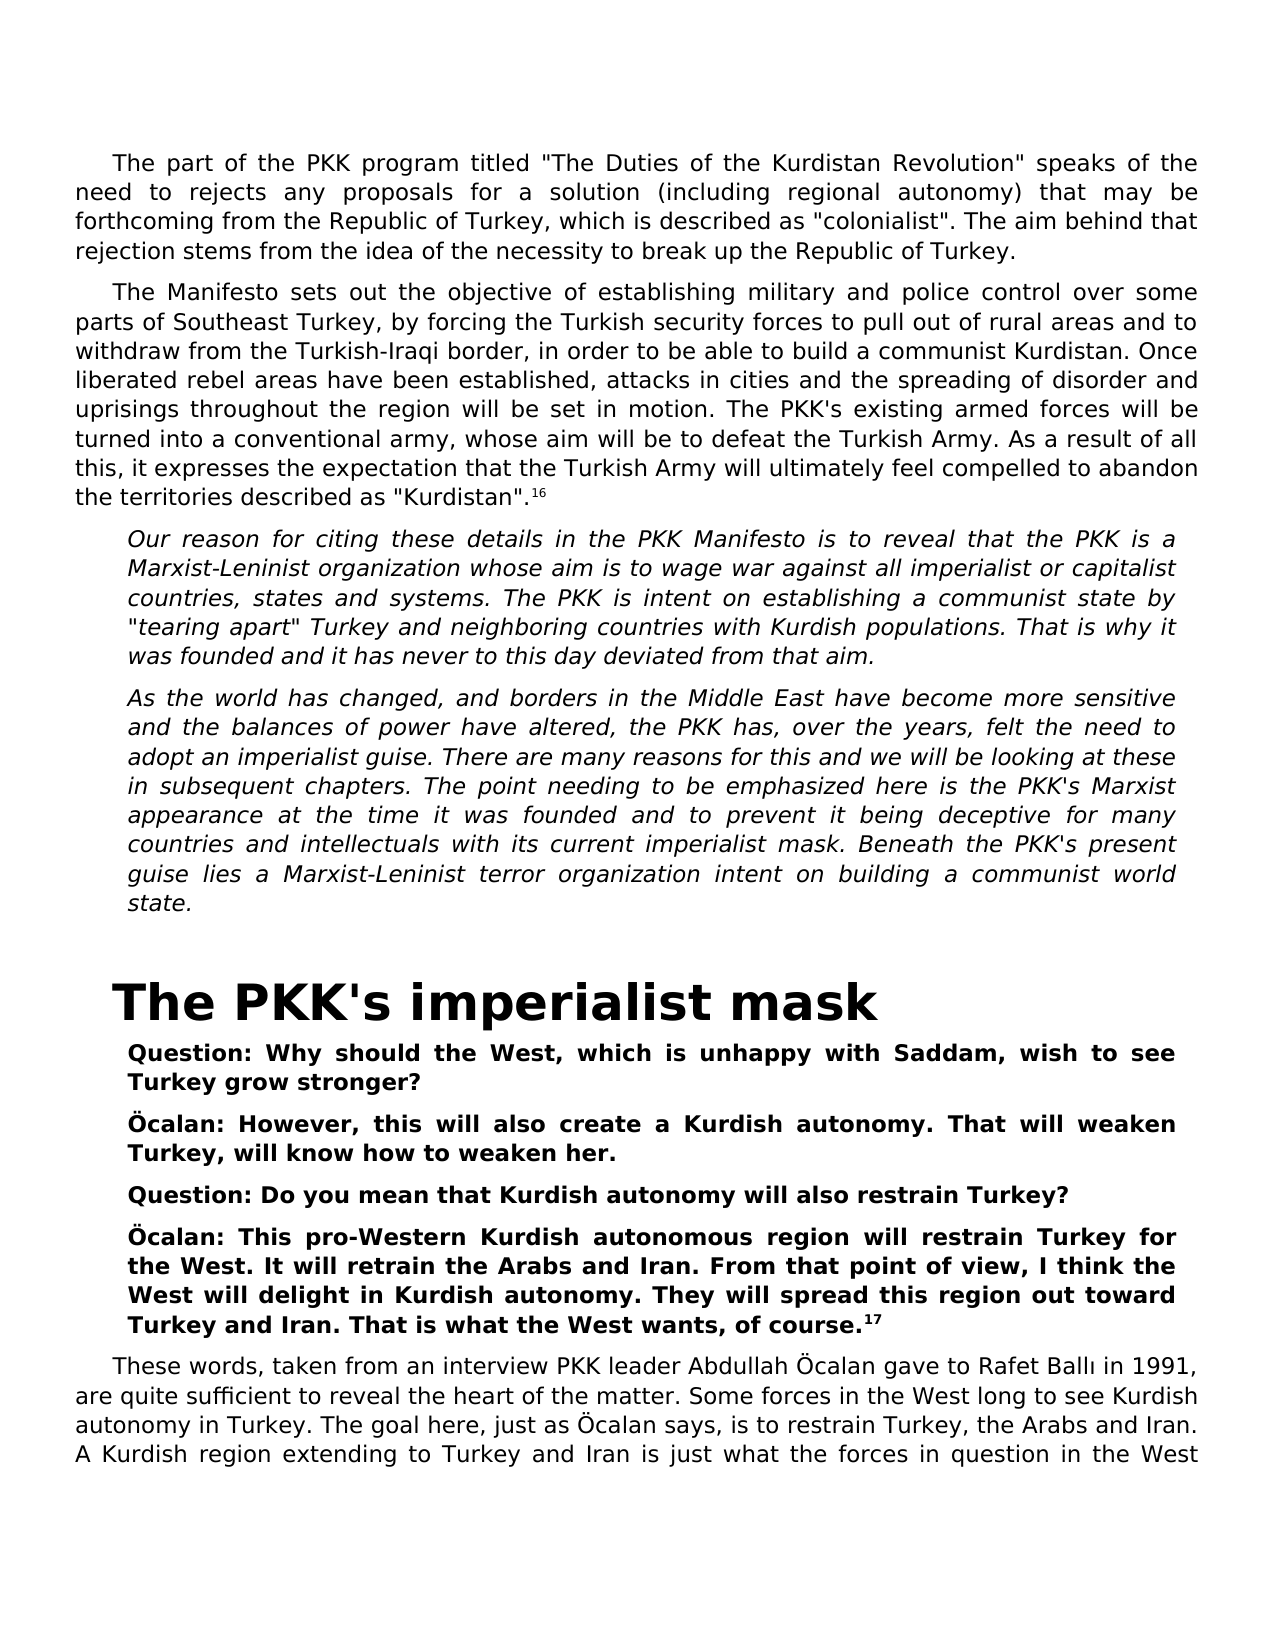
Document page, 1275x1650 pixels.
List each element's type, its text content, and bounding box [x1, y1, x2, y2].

text Öcalan: This pro-Western Kurdish autonomous region will restrain Turkey for the West. It will retrain the Arabs and Iran. From that point of view, I think the West will delight in Kurdish autonomy. They will spread this region out toward Turkey and Iran. That is what the West wants, of course.17 [127, 1224, 1177, 1338]
subtitle The PKK's imperialist mask [112, 973, 1200, 1032]
text The Manifesto sets out the objective of establishing military and police control over some parts of Southeast Turkey, by forcing the Turkish security forces to pull out of rural areas and to withdraw from the Turkish-Iraqi border, in order to be able to build a communist Kurdistan. Once liberated rebel areas have been established, attacks in cities and the spreading of disorder and uprisings throughout the region will be set in motion. The PKK's existing armed forces will be turned into a conventional army, whose aim will be to defeat the Turkish Army. As a result of all this, it expresses the expectation that the Turkish Army will ultimately feel compelled to abandon the territories described as "Kurdistan".16 [75, 279, 1200, 511]
text Question: Why should the West, which is unhappy with Saddam, wish to see Turkey grow stronger? [127, 1040, 1177, 1096]
text Öcalan: However, this will also create a Kurdish autonomy. That will weaken Turkey, will know how to weaken her. [127, 1111, 1177, 1167]
text These words, taken from an interview PKK leader Abdullah Öcalan gave to Rafet Ballı in 1991, are quite sufficient to reveal the heart of the matter. Some forces in the West long to see Kurdish autonomy in Turkey. The goal here, just as Öcalan says, is to restrain Turkey, the Arabs and Iran. A Kurdish region extending to Turkey and Iran is just what the forces in question in the West [75, 1353, 1200, 1468]
text As the world has changed, and borders in the Middle East have become more sensitive and the balances of power have altered, the PKK has, over the years, felt the need to adopt an imperialist guise. There are many reasons for this and we will be looking at these in subsequent chapters. The point needing to be emphasized here is the PKK's Marxist appearance at the time it was founded and to prevent it being deceptive for many countries and intellectuals with its current imperialist mask. Beneath the PKK's present guise lies a Marxist-Leninist terror organization intent on building a communist world state. [127, 685, 1177, 917]
text Question: Do you mean that Kurdish autonomy will also restrain Turkey? [127, 1182, 1177, 1209]
text The part of the PKK program titled "The Duties of the Kurdistan Revolution" speaks of the need to rejects any proposals for a solution (including regional autonomy) that may be forthcoming from the Republic of Turkey, which is described as "colonialist". The aim behind that rejection stems from the idea of the necessity to break up the Republic of Turkey. [75, 150, 1200, 264]
text Our reason for citing these details in the PKK Manifesto is to reveal that the PKK is a Marxist-Leninist organization whose aim is to wage war against all imperialist or capitalist countries, states and systems. The PKK is intent on establishing a communist state by "tearing apart" Turkey and neighboring countries with Kurdish populations. That is why it was founded and it has never to this day deviated from that aim. [127, 526, 1177, 670]
